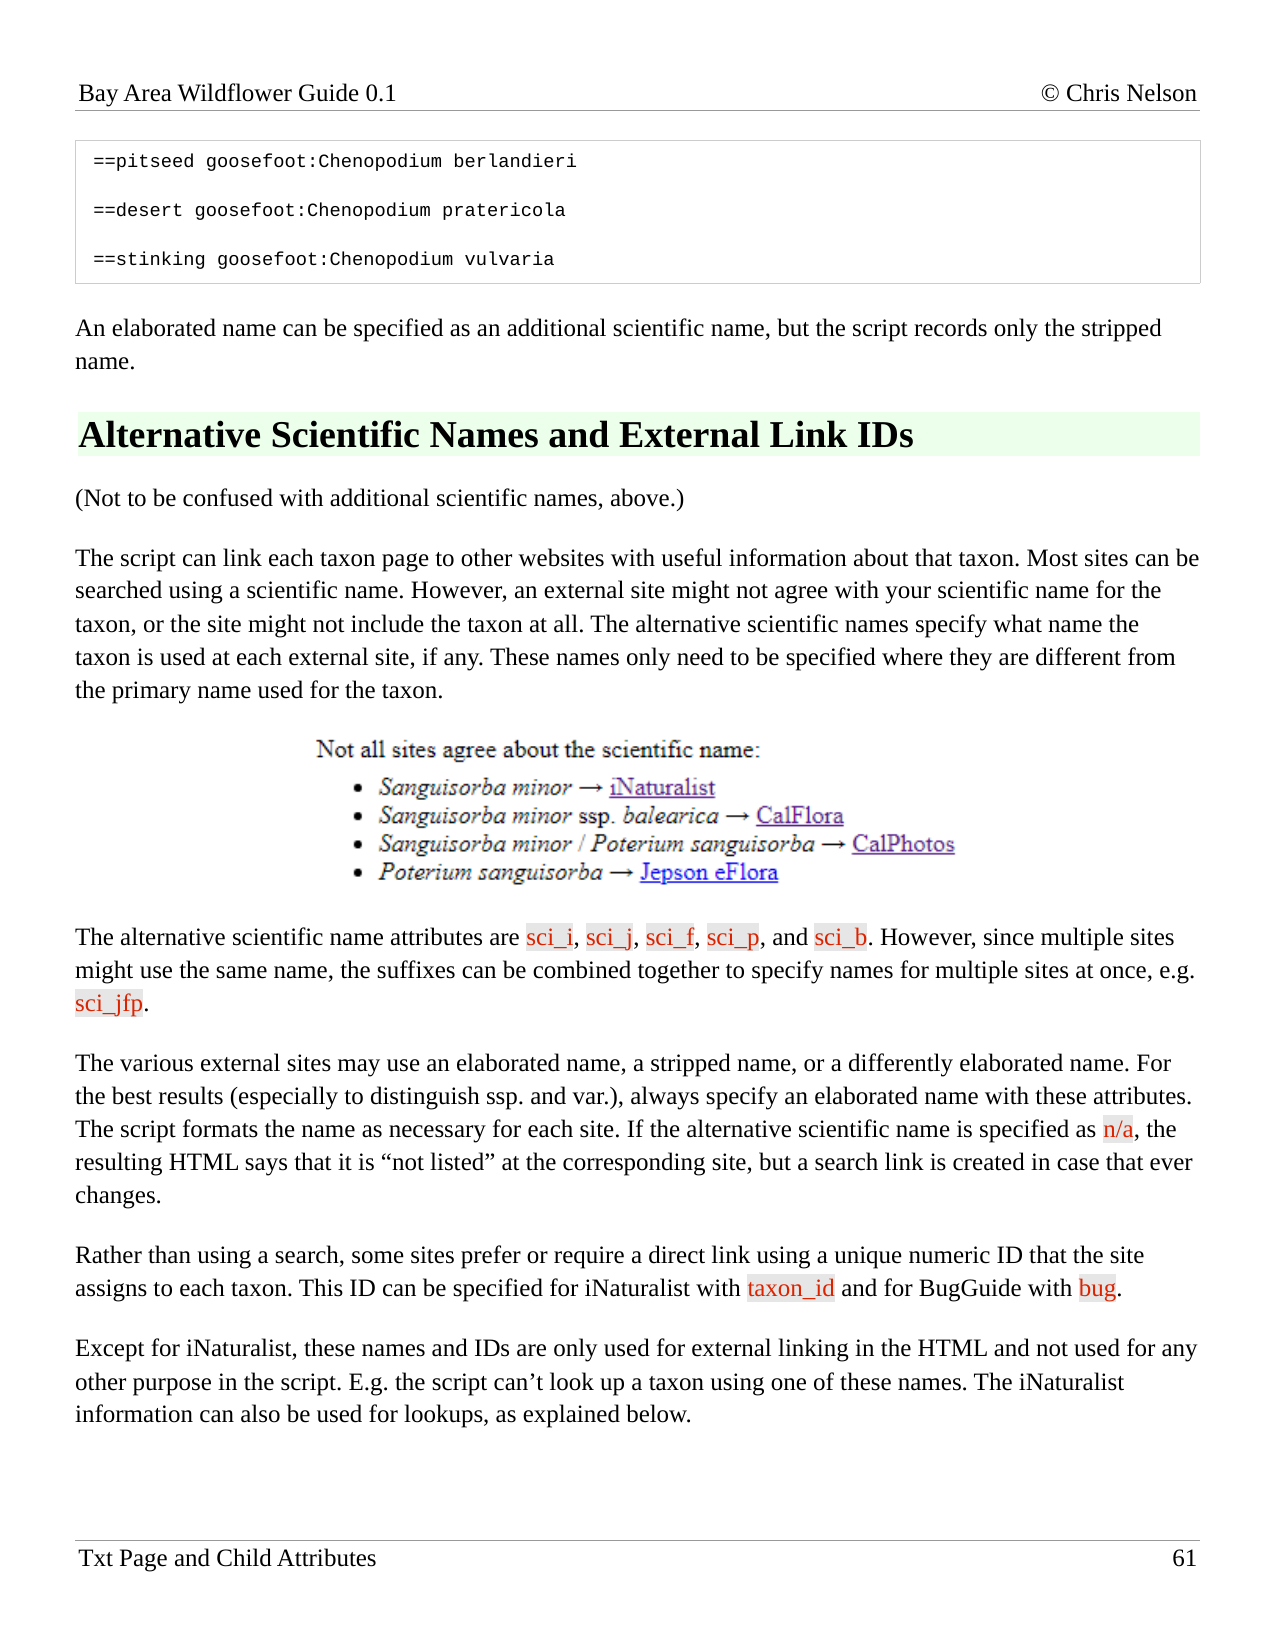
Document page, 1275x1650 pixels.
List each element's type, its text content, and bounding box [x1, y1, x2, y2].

subtitle Alternative Scientific Names and External Link IDs [78, 412, 1200, 456]
text ==desert goosefoot:Chenopodium pratericola [76, 189, 1200, 222]
text Except for iNaturalist, these names and IDs are only used for external linking in the HTML and not used for any other purpose in the script. E.g. the script can’t look up a taxon using one of these names. The iNaturalist information can also be used for lookups, as explained below. [75, 1333, 1200, 1428]
text ==pitseed goosefoot:Chenopodium berlandieri [76, 141, 1200, 173]
text The alternative scientific name attributes are sci_i, sci_j, sci_f, sci_p, and sci_b. However, since multiple sites might use the same name, the suffixes can be combined together to specify names for multiple sites at once, e.g. sci_jfp. [75, 922, 1200, 1017]
picture [312, 734, 963, 891]
text The script can link each taxon page to other websites with useful information about that taxon. Most sites can be searched using a scientific name. However, an external site might not agree with your scientific name for the taxon, or the site might not include the taxon at all. The alternative scientific names specify what name the taxon is used at each external site, if any. These names only need to be specified where they are different from the primary name used for the taxon. [75, 543, 1200, 703]
text ==stinking goosefoot:Chenopodium vulvaria [76, 237, 1200, 283]
text (Not to be confused with additional scientific names, above.) [75, 483, 1200, 511]
text The various external sites may use an elaborated name, a stripped name, or a differently elaborated name. For the best results (especially to distinguish ssp. and var.), always specify an elaborated name with these attributes. The script formats the name as necessary for each site. If the alternative scientific name is specified as n/a, the resulting HTML says that it is “not listed” at the corresponding site, but a search link is created in case that ever changes. [75, 1048, 1200, 1209]
text Rather than using a search, some sites prefer or require a direct link using a unique numeric ID that the site assigns to each taxon. This ID can be specified for iNaturalist with taxon_id and for BugGuide with bug. [75, 1241, 1200, 1302]
text An elaborated name can be specified as an additional scientific name, but the script records only the stripped name. [75, 313, 1200, 375]
